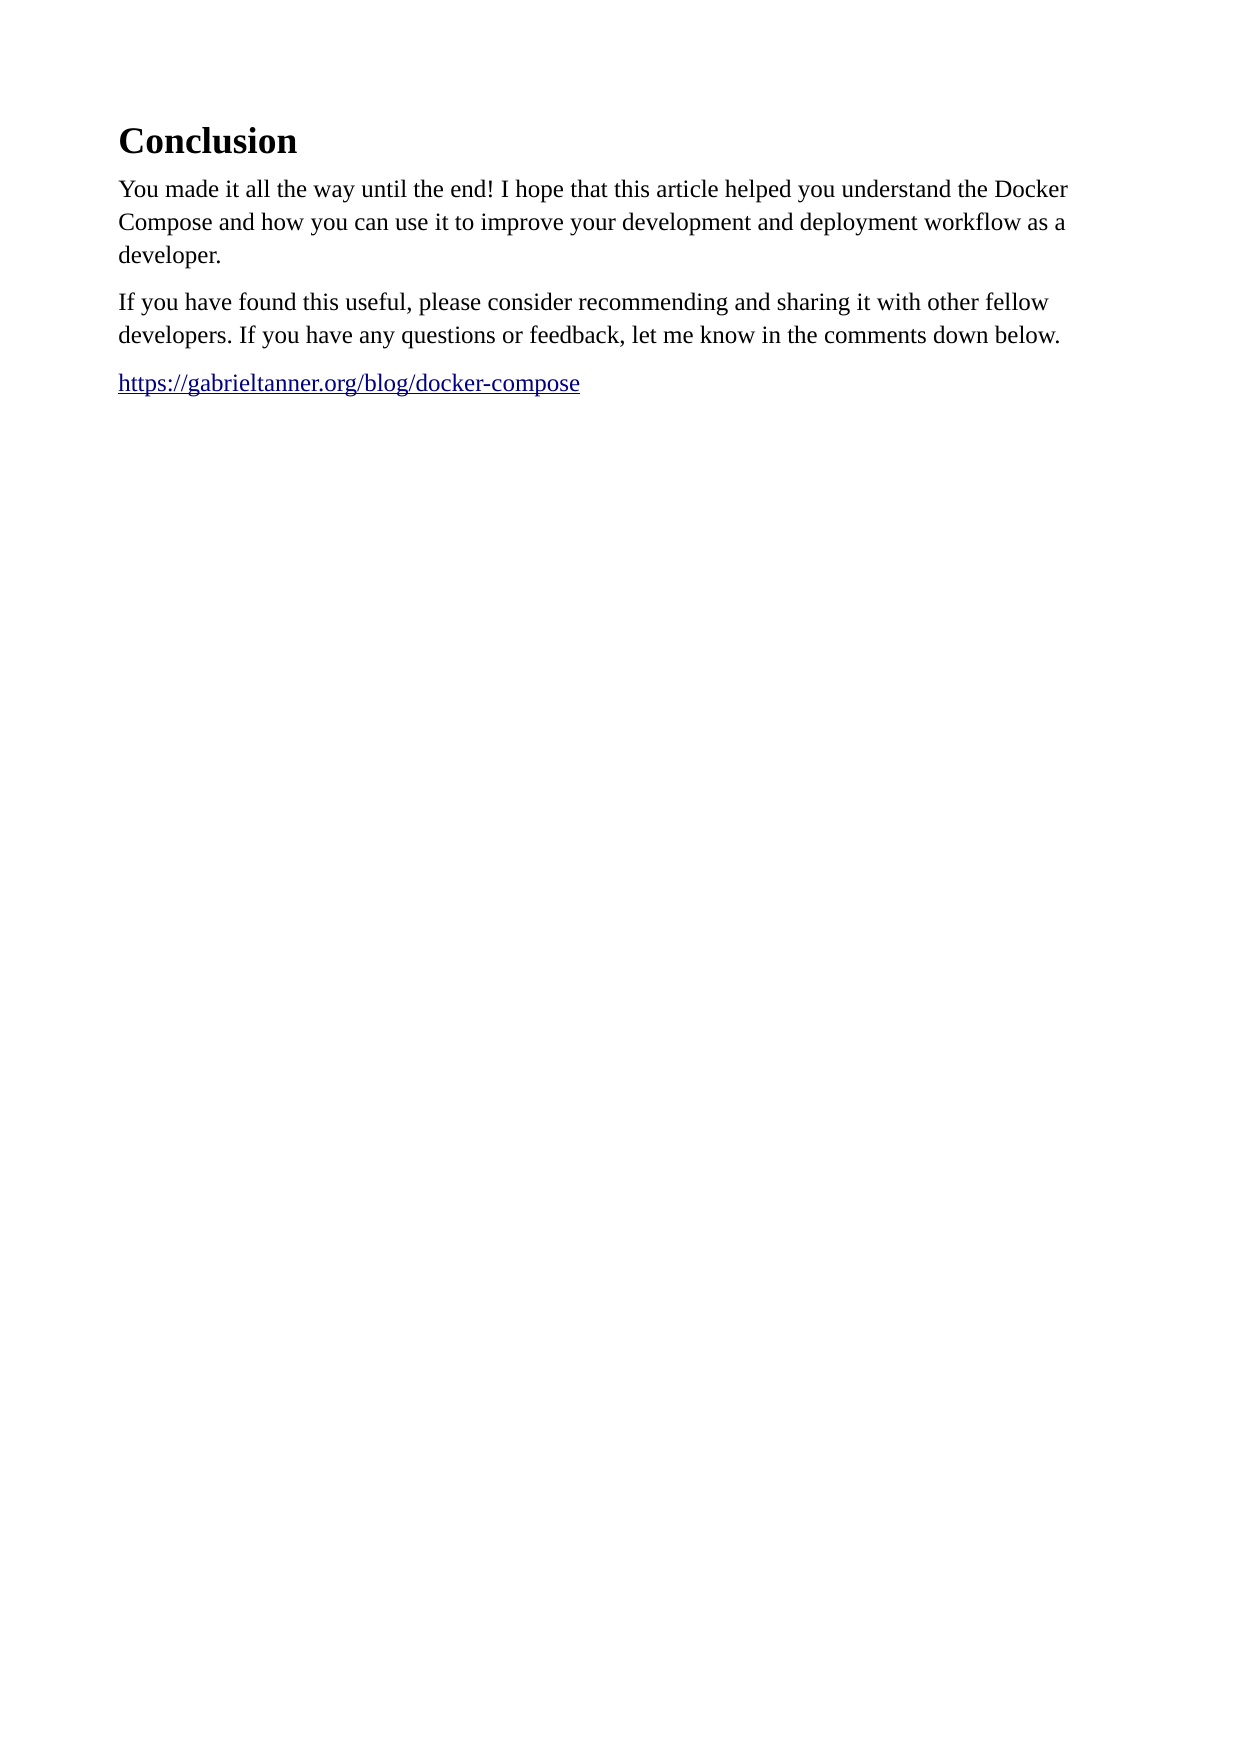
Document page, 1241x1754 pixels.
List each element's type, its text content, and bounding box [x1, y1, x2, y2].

text If you have found this useful, please consider recommending and sharing it with other fellow developers. If you have any questions or feedback, let me know in the comments down below. [118, 287, 1122, 349]
text You made it all the way until the end! I hope that this article helped you understand the Docker Compose and how you can use it to improve your development and deployment workflow as a developer. [118, 174, 1122, 268]
subtitle Conclusion [118, 118, 1122, 161]
text https://gabrieltanner.org/blog/docker-compose [118, 368, 1122, 397]
